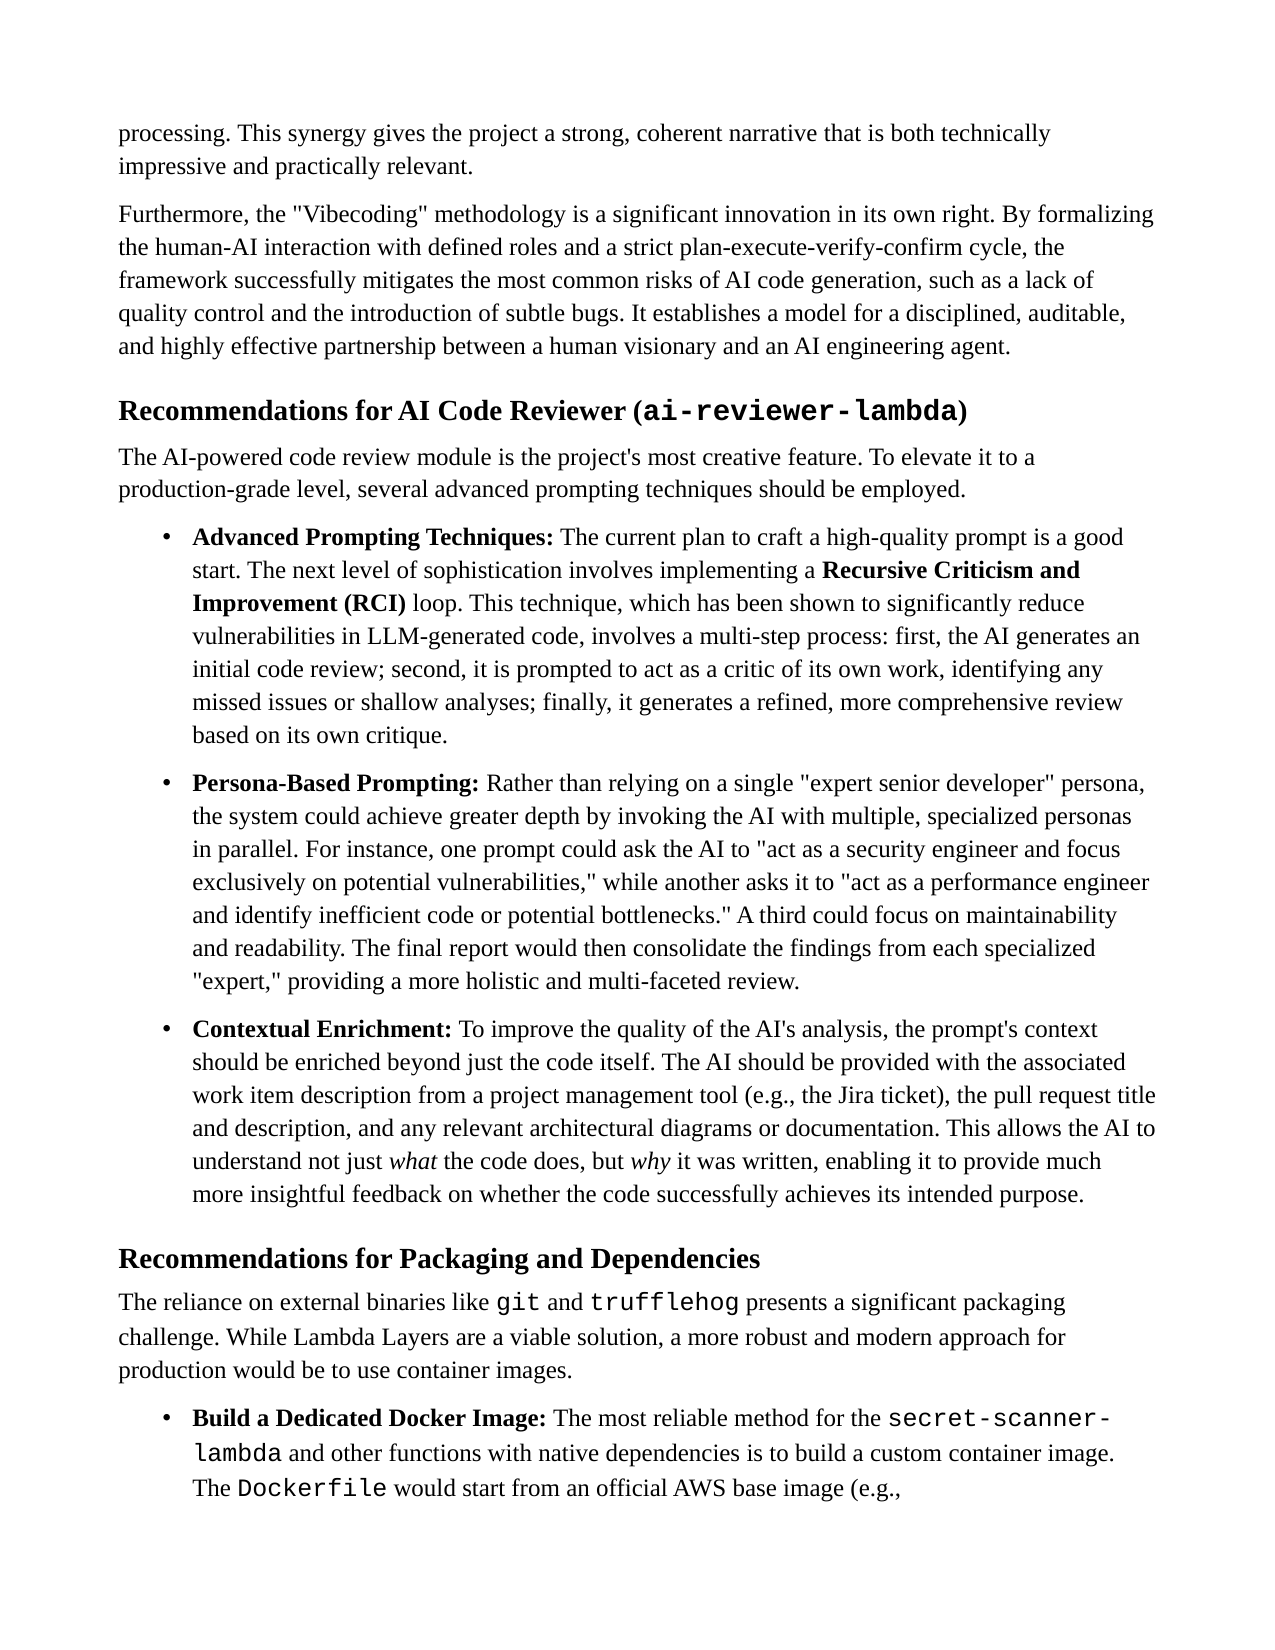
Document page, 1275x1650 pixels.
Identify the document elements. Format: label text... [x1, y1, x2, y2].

text Furthermore, the "Vibecoding" methodology is a significant innovation in its own right. By formalizing the human-AI interaction with defined roles and a strict plan-execute-verify-confirm cycle, the framework successfully mitigates the most common risks of AI code generation, such as a lack of quality control and the introduction of subtle bugs. It establishes a model for a disciplined, auditable, and highly effective partnership between a human visionary and an AI engineering agent. [118, 199, 1157, 359]
list Contextual Enrichment: To improve the quality of the AI's analysis, the prompt's context should be enriched beyond just the code itself. The AI should be provided with the associated work item description from a project management tool (e.g., the Jira ticket), the pull request title and description, and any relevant architectural diagrams or documentation. This allows the AI to understand not just what the code does, but why it was written, enabling it to provide much more insightful feedback on whether the code successfully achieves its intended purpose. [162, 1014, 1157, 1207]
list Persona-Based Prompting: Rather than relying on a single "expert senior developer" persona, the system could achieve greater depth by invoking the AI with multiple, specialized personas in parallel. For instance, one prompt could ask the AI to "act as a security engineer and focus exclusively on potential vulnerabilities," while another asks it to "act as a performance engineer and identify inefficient code or potential bottlenecks." A third could focus on maintainability and readability. The final report would then consolidate the findings from each specialized "expert," providing a more holistic and multi-faceted review. [162, 768, 1157, 995]
text The AI-powered code review module is the project's most creative feature. To elevate it to a production-grade level, several advanced prompting techniques should be employed. [118, 442, 1157, 503]
subtitle Recommendations for AI Code Reviewer (ai-reviewer-lambda) [118, 393, 1157, 429]
list Build a Dedicated Docker Image: The most reliable method for the secret-scanner-lambda and other functions with native dependencies is to build a custom container image. The Dockerfile would start from an official AWS base image (e.g., [162, 1403, 1157, 1504]
list Advanced Prompting Techniques: The current plan to craft a high-quality prompt is a good start. The next level of sophistication involves implementing a Recursive Criticism and Improvement (RCI) loop. This technique, which has been shown to significantly reduce vulnerabilities in LLM-generated code, involves a multi-step process: first, the AI generates an initial code review; second, it is prompted to act as a critic of its own work, identifying any missed issues or shallow analyses; finally, it generates a refined, more comprehensive review based on its own critique. [162, 522, 1157, 749]
subtitle Recommendations for Packaging and Dependencies [118, 1241, 1157, 1274]
text The reliance on external binaries like git and trufflehog presents a significant packaging challenge. While Lambda Layers are a viable solution, a more robust and modern approach for production would be to use container images. [118, 1287, 1157, 1384]
text processing. This synergy gives the project a strong, coherent narrative that is both technically impressive and practically relevant. [118, 118, 1157, 180]
